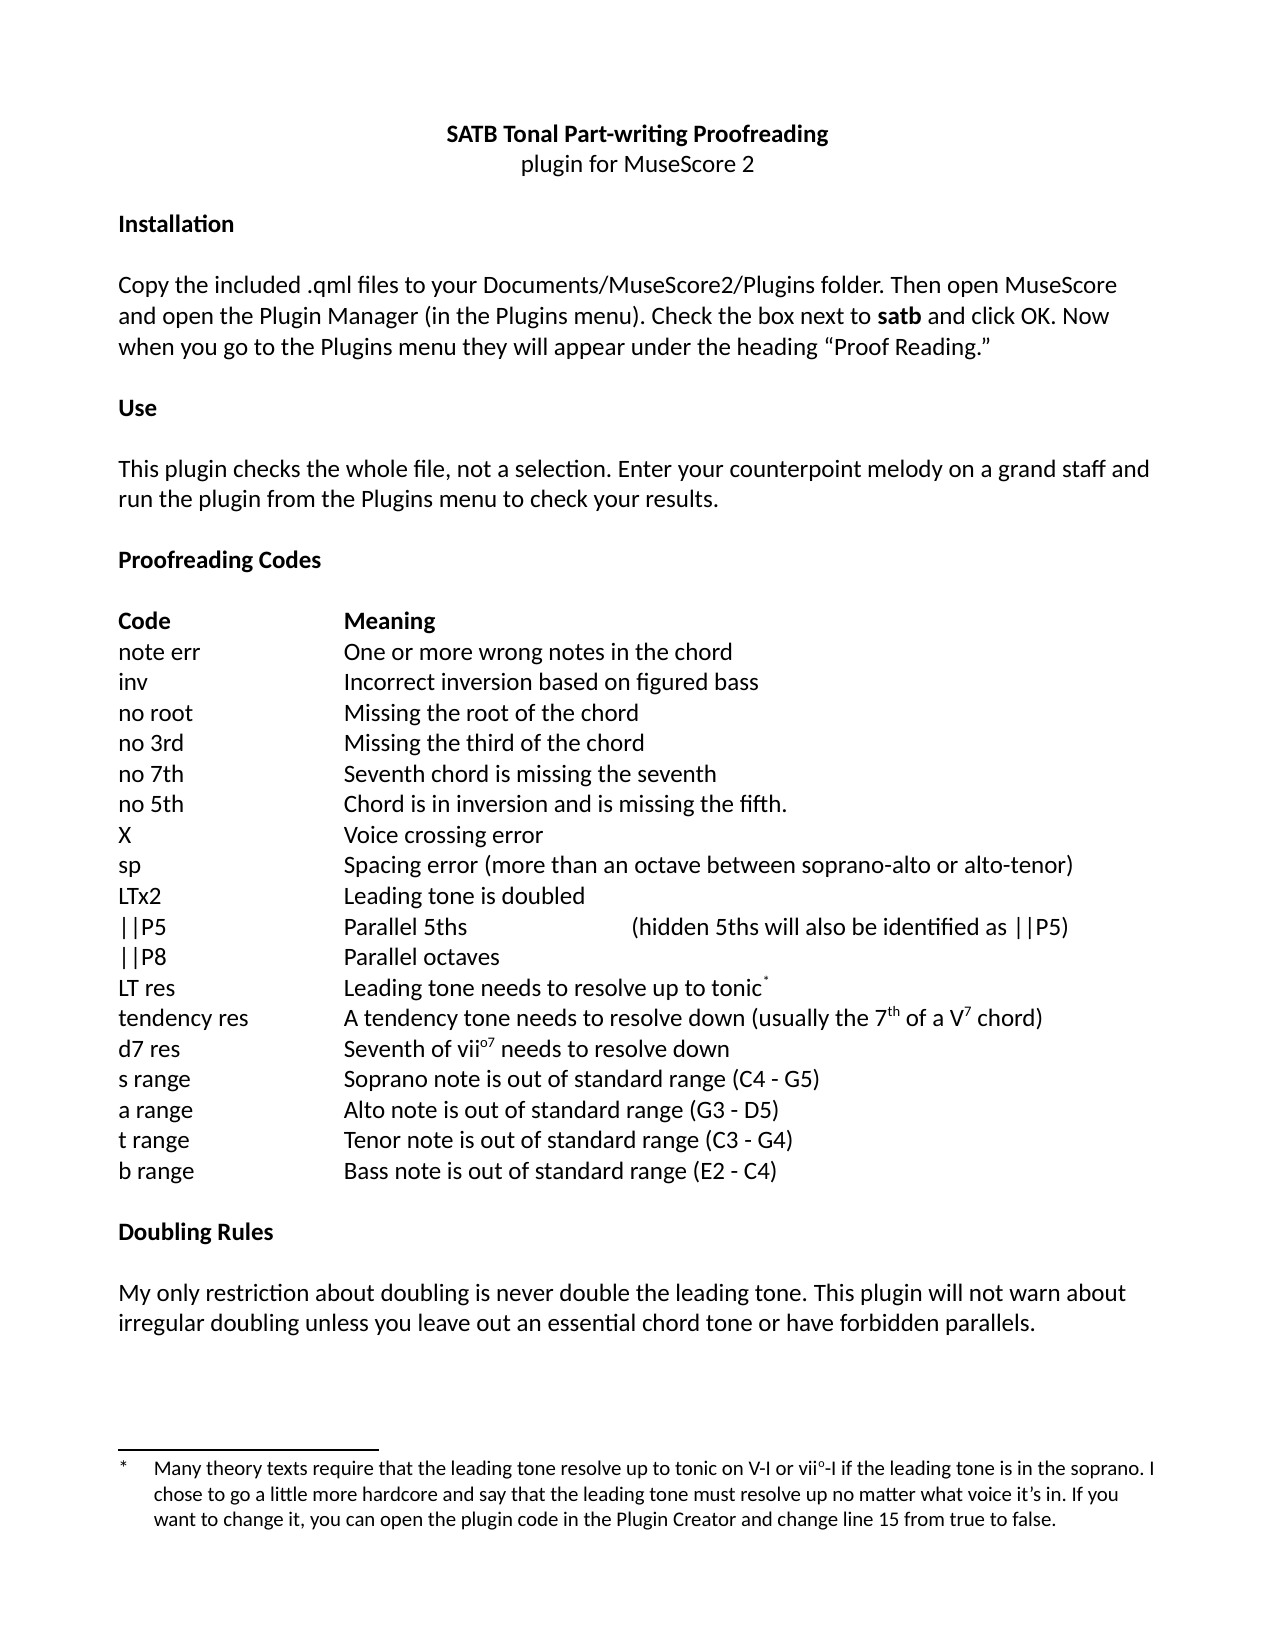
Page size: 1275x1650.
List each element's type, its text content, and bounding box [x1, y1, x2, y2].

table_cell note err [118, 636, 343, 666]
table_cell no 5th [118, 789, 343, 819]
table_cell Soprano note is out of standard range (C4 - G5) [344, 1063, 1158, 1094]
text Proofreading Codes [118, 544, 1157, 575]
text My only restriction about doubling is never double the leading tone. This plugin will not warn about irregular doubling unless you leave out an essential chord tone or have forbidden parallels. [118, 1277, 1157, 1338]
table_cell Parallel 5ths (hidden 5ths will also be identified as ||P5) [344, 911, 1158, 941]
table_cell sp [118, 850, 343, 880]
table_cell ||P5 [118, 911, 343, 941]
table_cell t range [118, 1124, 343, 1155]
text This plugin checks the whole file, not a selection. Enter your counterpoint melody on a grand staff and run the plugin from the Plugins menu to check your results. [118, 453, 1157, 514]
table_cell LTx2 [118, 880, 343, 911]
table_cell inv [118, 666, 343, 697]
table_cell Chord is in inversion and is missing the fifth. [344, 789, 1158, 819]
table_header Code [118, 605, 343, 636]
table_cell ||P8 [118, 941, 343, 972]
table_cell LT res [118, 972, 343, 1002]
table_cell A tendency tone needs to resolve down (usually the 7th of a V7 chord) [344, 1002, 1158, 1033]
table_cell Parallel octaves [344, 941, 1158, 972]
table_cell Alto note is out of standard range (G3 - D5) [344, 1094, 1158, 1124]
table_cell s range [118, 1063, 343, 1094]
table_cell Spacing error (more than an octave between soprano-alto or alto-tenor) [344, 850, 1158, 880]
table_cell no 7th [118, 758, 343, 788]
table_cell Leading tone needs to resolve up to tonic [344, 972, 1158, 1002]
text Copy the included .qml files to your Documents/MuseScore2/Plugins folder. Then open MuseScore and open the Plugin Manager (in the Plugins menu). Check the box next to satb and click OK. Now when you go to the Plugins menu they will appear under the heading “Proof Reading.” [118, 270, 1157, 361]
table_cell Tenor note is out of standard range (C3 - G4) [344, 1124, 1158, 1155]
table_cell Bass note is out of standard range (E2 - C4) [344, 1155, 1158, 1185]
table_cell tendency res [118, 1002, 343, 1033]
text Doubling Rules [118, 1216, 1157, 1246]
table_header Meaning [344, 605, 1158, 636]
text Use [118, 392, 1157, 422]
table_cell Voice crossing error [344, 819, 1158, 849]
table_cell Seventh of viio7 needs to resolve down [344, 1033, 1158, 1063]
table_cell Missing the root of the chord [344, 697, 1158, 727]
table_cell Incorrect inversion based on figured bass [344, 666, 1158, 697]
table_cell no 3rd [118, 728, 343, 758]
text Installation [118, 209, 1157, 239]
table_cell no root [118, 697, 343, 727]
table_cell Seventh chord is missing the seventh [344, 758, 1158, 788]
table_cell d7 res [118, 1033, 343, 1063]
table_cell X [118, 819, 343, 849]
table_cell a range [118, 1094, 343, 1124]
table_cell b range [118, 1155, 343, 1185]
table_cell Missing the third of the chord [344, 728, 1158, 758]
table_cell One or more wrong notes in the chord [344, 636, 1158, 666]
table_cell Leading tone is doubled [344, 880, 1158, 911]
